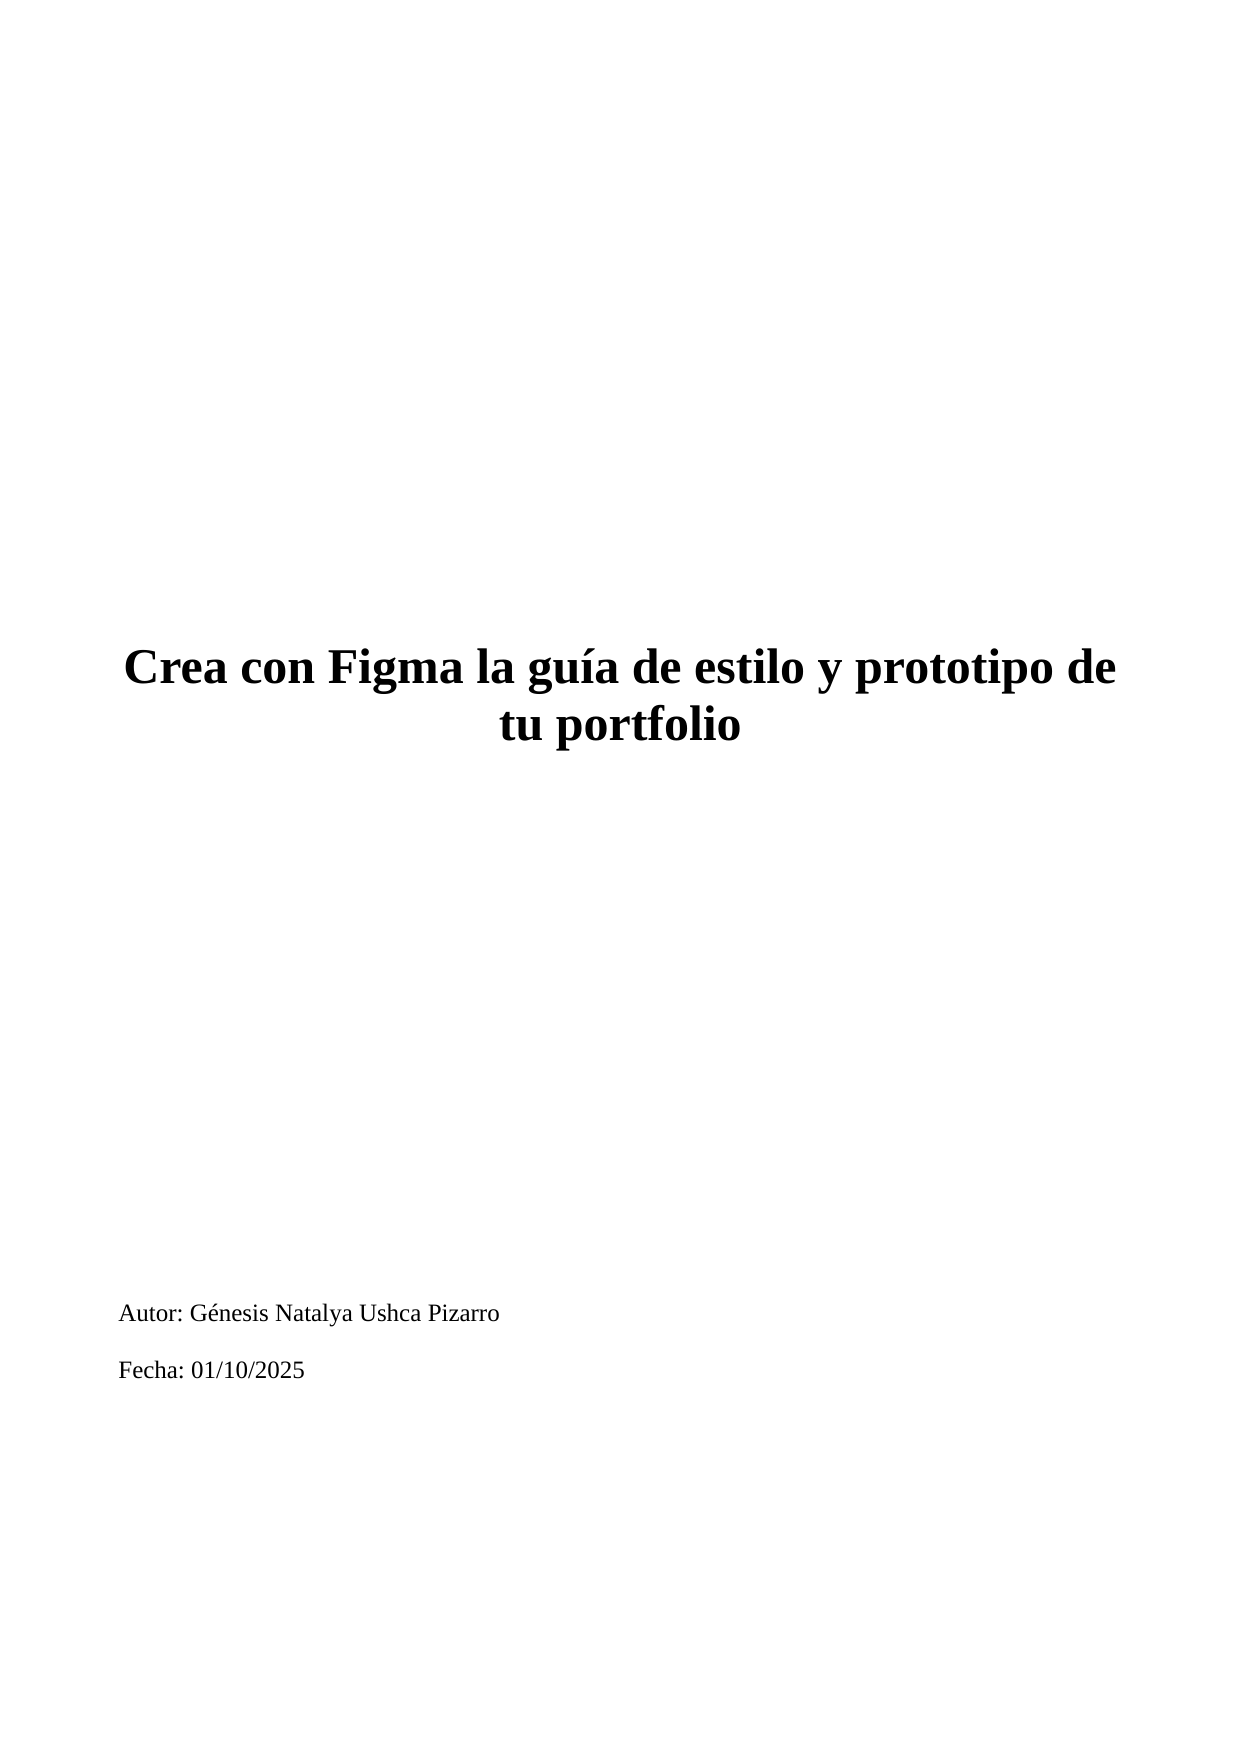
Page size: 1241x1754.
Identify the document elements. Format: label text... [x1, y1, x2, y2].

text Autor: Génesis Natalya Ushca Pizarro [118, 1298, 1122, 1327]
text Fecha: 01/10/2025 [118, 1355, 1122, 1384]
text Crea con Figma la guía de estilo y prototipo de tu portfolio [118, 637, 1122, 752]
